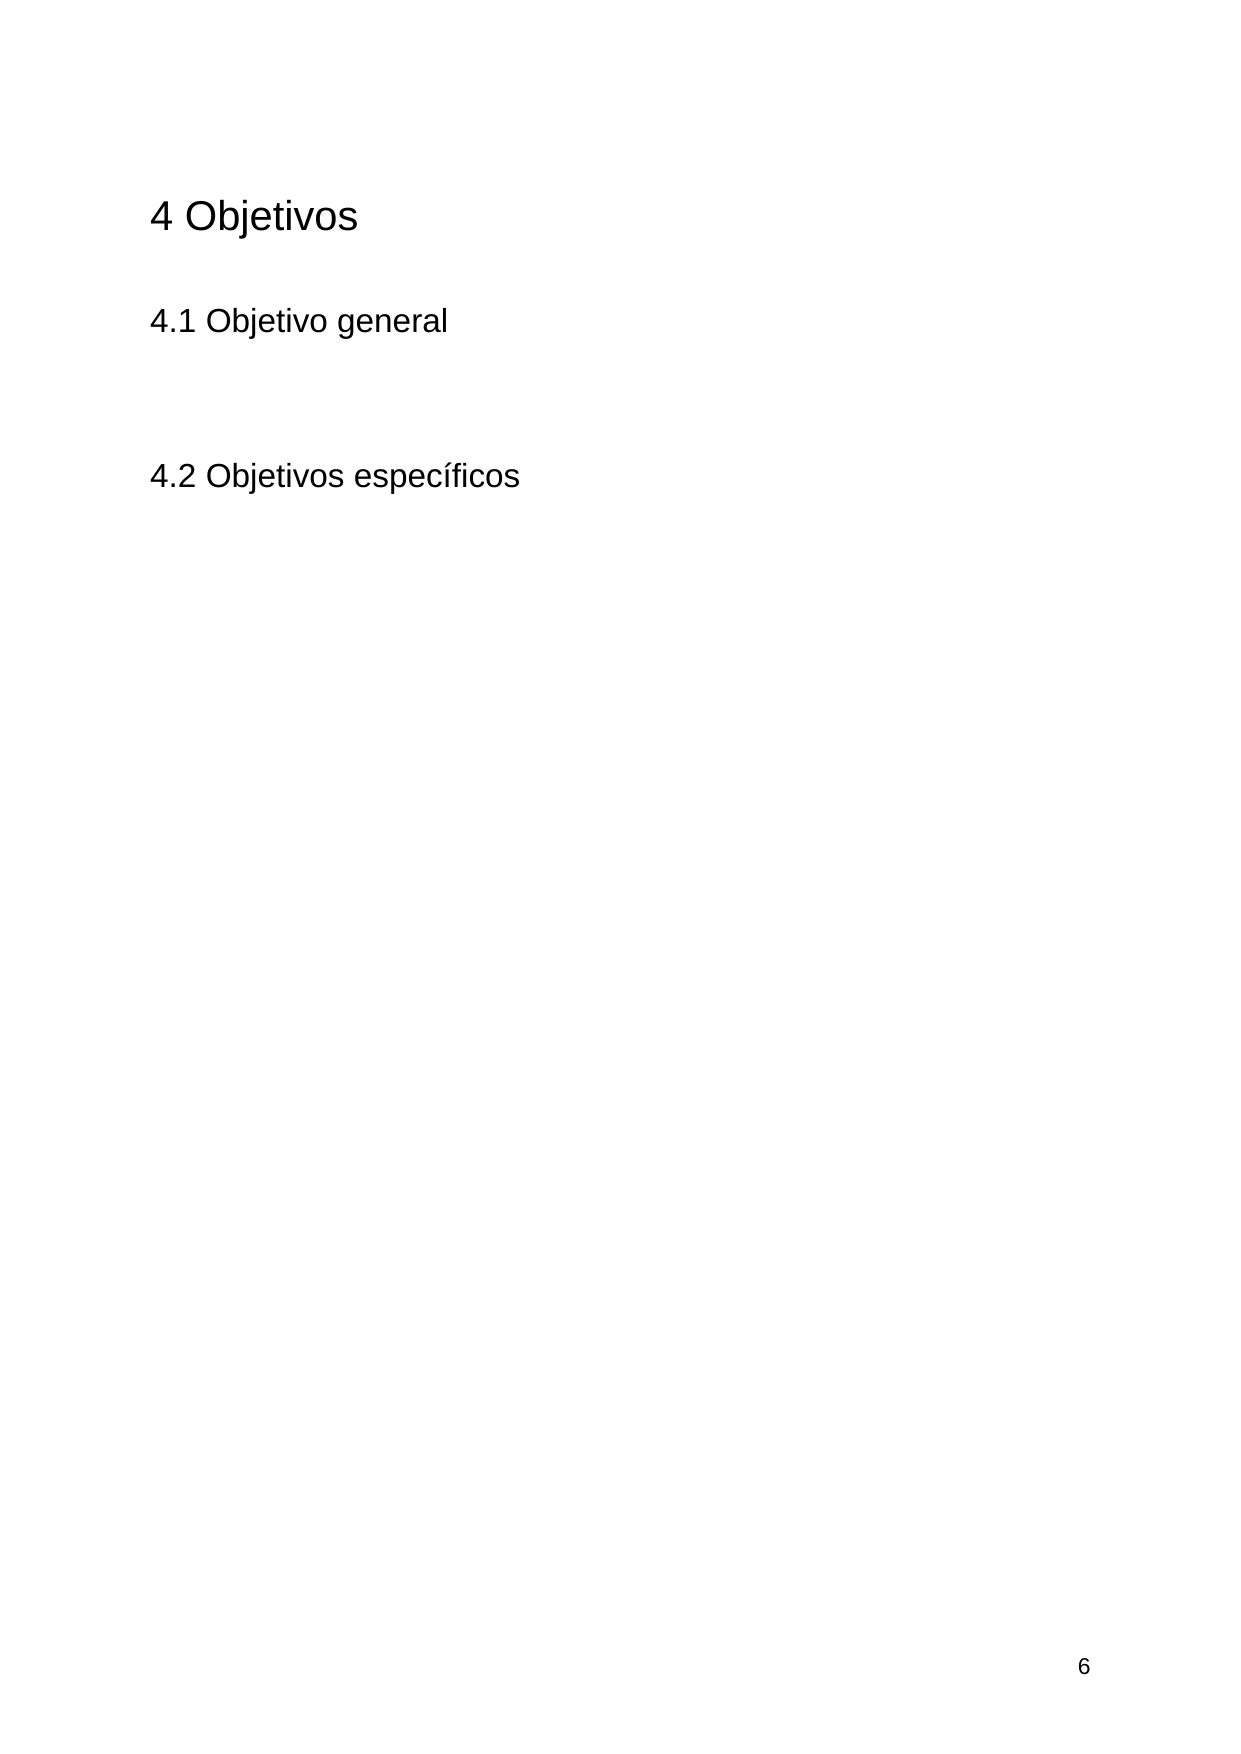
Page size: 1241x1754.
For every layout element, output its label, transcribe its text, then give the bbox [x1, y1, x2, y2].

subtitle 4 Objetivos [150, 192, 1090, 239]
subtitle 4.1 Objetivo general [150, 301, 1090, 339]
subtitle 4.2 Objetivos específicos [150, 456, 1090, 495]
